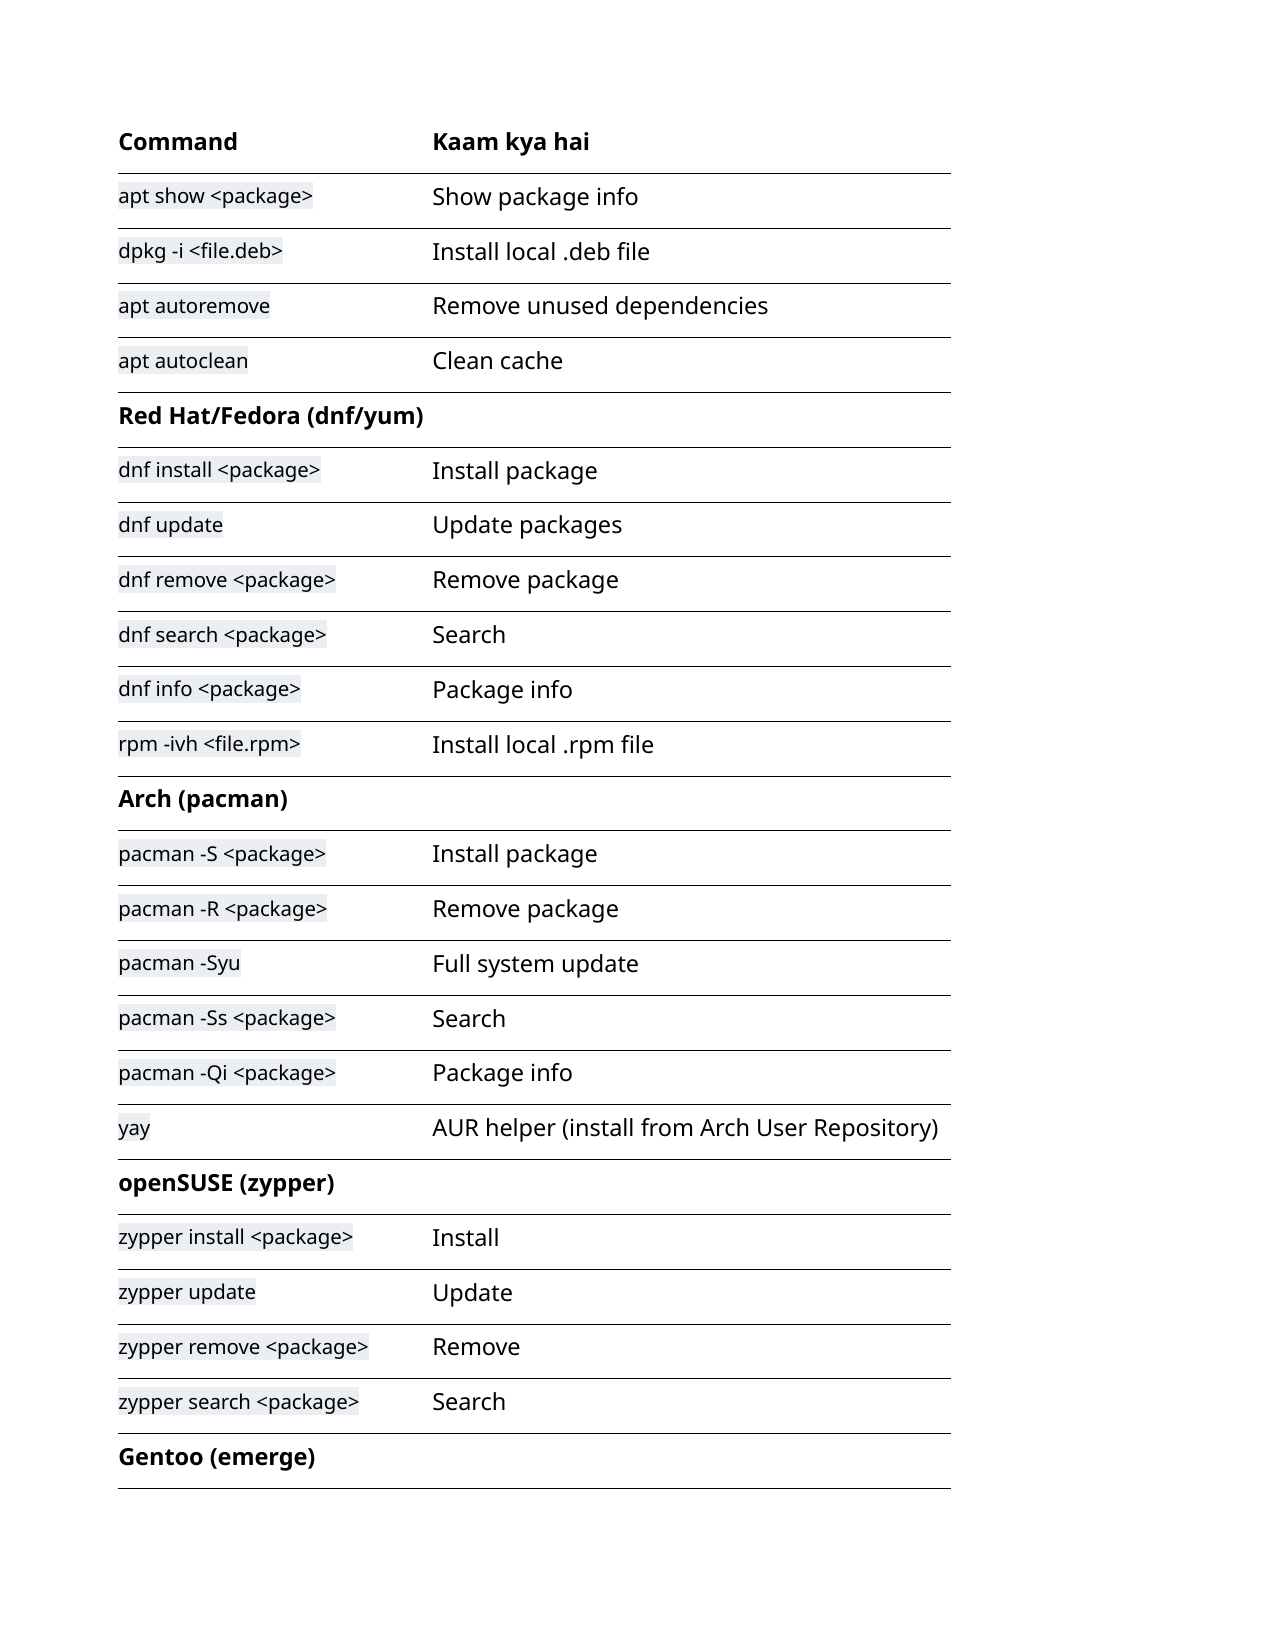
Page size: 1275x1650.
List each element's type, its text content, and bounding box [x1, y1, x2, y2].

table_cell zypper remove <package> [118, 1325, 432, 1378]
table_cell Remove package [432, 557, 951, 611]
table_cell Show package info [432, 174, 951, 228]
table_cell Update [432, 1270, 951, 1323]
table_cell Install local .deb file [432, 229, 951, 282]
table_cell pacman -Ss <package> [118, 996, 432, 1049]
table_cell pacman -R <package> [118, 886, 432, 940]
table_cell Search [432, 996, 951, 1049]
table_cell dnf install <package> [118, 448, 432, 502]
table_cell zypper install <package> [118, 1215, 432, 1269]
table_cell apt autoremove [118, 284, 432, 337]
table_cell Red Hat/Fedora (dnf/yum) [118, 393, 432, 447]
table_cell zypper update [118, 1270, 432, 1323]
table_cell Package info [432, 667, 951, 721]
table_cell Remove package [432, 886, 951, 940]
table_cell [432, 777, 951, 830]
table_cell apt show <package> [118, 174, 432, 228]
table_cell dnf info <package> [118, 667, 432, 721]
table_cell apt autoclean [118, 338, 432, 392]
table_cell AUR helper (install from Arch User Repository) [432, 1105, 951, 1159]
table_header Command [118, 118, 432, 173]
table_cell yay [118, 1105, 432, 1159]
table_cell pacman -Qi <package> [118, 1051, 432, 1104]
table_cell Search [432, 612, 951, 666]
table_header Kaam kya hai [432, 118, 951, 173]
table_cell Install local .rpm file [432, 722, 951, 776]
table_cell Install [432, 1215, 951, 1269]
table_cell rpm -ivh <file.rpm> [118, 722, 432, 776]
table_cell Gentoo (emerge) [118, 1434, 432, 1488]
table_cell Remove [432, 1325, 951, 1378]
table_cell Remove unused dependencies [432, 284, 951, 337]
table_cell Search [432, 1379, 951, 1433]
table_cell Clean cache [432, 338, 951, 392]
table_cell dnf update [118, 503, 432, 556]
table_cell zypper search <package> [118, 1379, 432, 1433]
table_cell openSUSE (zypper) [118, 1160, 432, 1214]
table_cell [432, 393, 951, 447]
table_cell Arch (pacman) [118, 777, 432, 830]
table_cell dpkg -i <file.deb> [118, 229, 432, 282]
table_cell Full system update [432, 941, 951, 995]
table_cell Install package [432, 831, 951, 885]
table_cell [432, 1160, 951, 1214]
table_cell pacman -Syu [118, 941, 432, 995]
table_cell Update packages [432, 503, 951, 556]
table_cell Package info [432, 1051, 951, 1104]
table_cell pacman -S <package> [118, 831, 432, 885]
table_cell Install package [432, 448, 951, 502]
table_cell dnf search <package> [118, 612, 432, 666]
table_cell [432, 1434, 951, 1488]
table_cell dnf remove <package> [118, 557, 432, 611]
